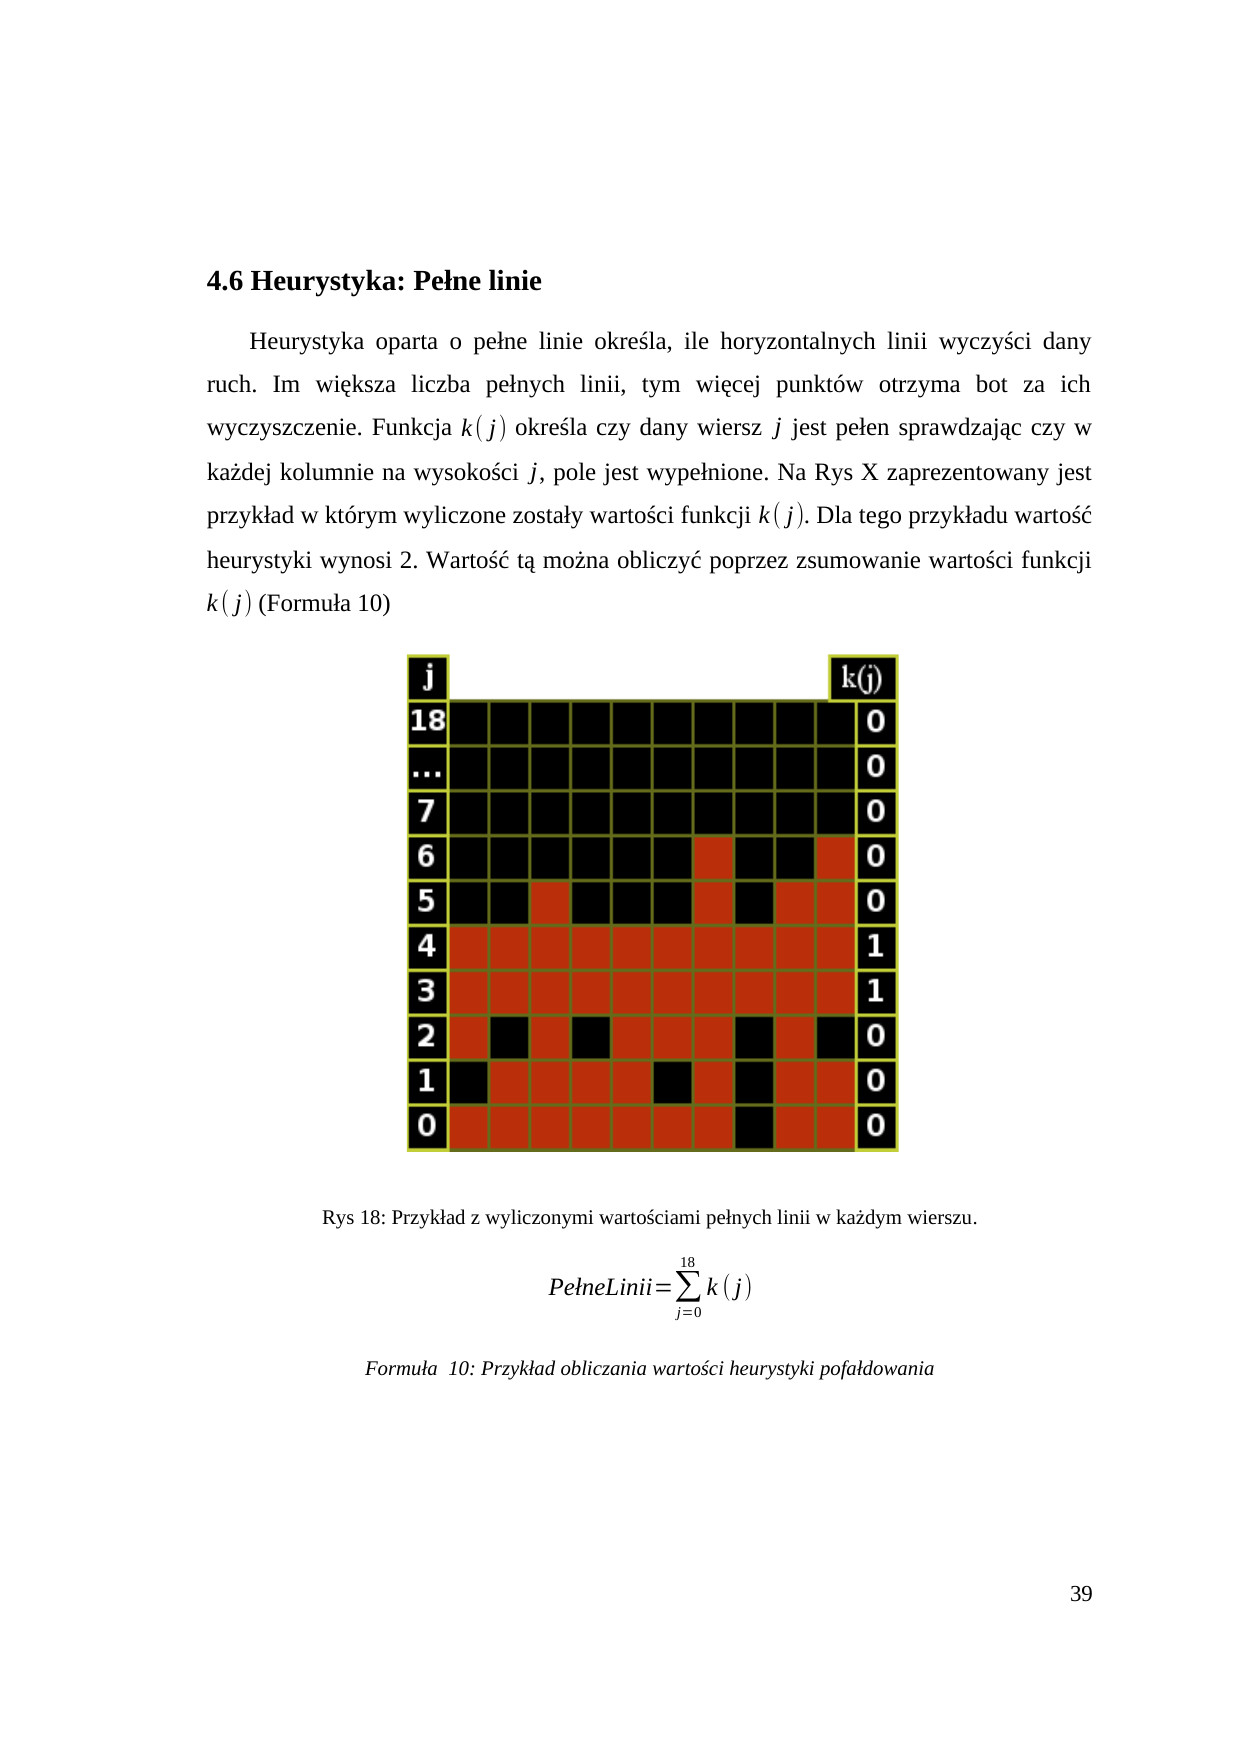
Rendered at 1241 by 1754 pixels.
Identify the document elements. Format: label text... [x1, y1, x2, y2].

text Heurystyka oparta o pełne linie określa, ile horyzontalnych linii wyczyści dany ruch. Im większa liczba pełnych linii, tym więcej punktów otrzyma bot za ich wyczyszczenie. Funkcja określa czy dany wiersz jest pełen sprawdzając czy w każdej kolumnie na wysokości , pole jest wypełnione. Na Rys X zaprezentowany jest przykład w którym wyliczone zostały wartości funkcji . Dla tego przykładu wartość heurystyki wynosi 2. Wartość tą można obliczyć poprzez zsumowanie wartości funkcji (Formuła 10) [207, 326, 1093, 618]
picture [406, 653, 899, 1152]
text Formuła 10: Przykład obliczania wartości heurystyki pofałdowania [207, 1355, 1093, 1379]
subtitle 4.6 Heurystyka: Pełne linie [207, 263, 1093, 296]
text Rys 18: Przykład z wyliczonymi wartościami pełnych linii w każdym wierszu. [207, 1205, 1093, 1229]
